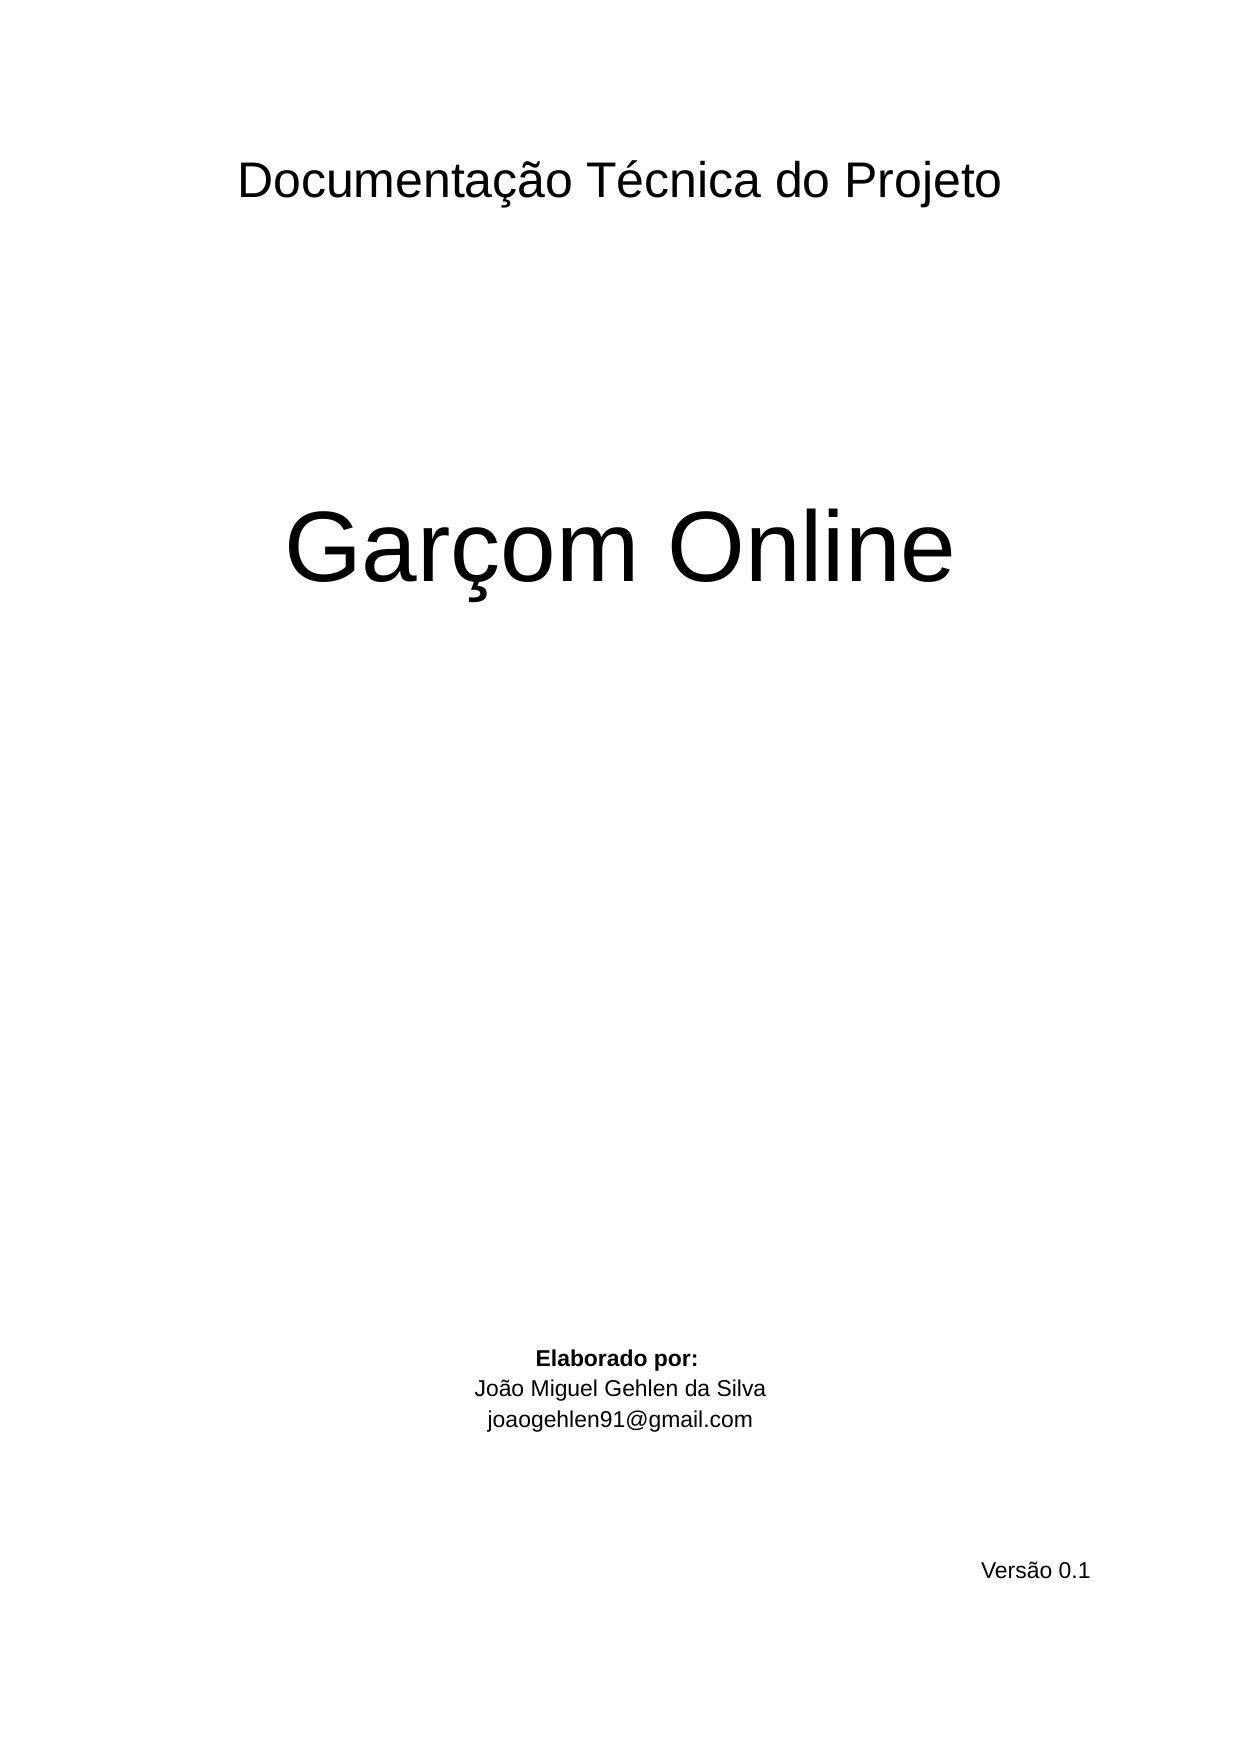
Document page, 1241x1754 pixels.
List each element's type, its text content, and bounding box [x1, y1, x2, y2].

text João Miguel Gehlen da Silva [150, 1375, 1090, 1402]
text joaogehlen91@gmail.com [150, 1406, 1090, 1432]
text Versão 0.1 [150, 1557, 1090, 1583]
text Elaborado por: [150, 1345, 1090, 1371]
text Garçom Online [150, 488, 1090, 603]
text Documentação Técnica do Projeto [150, 150, 1090, 207]
